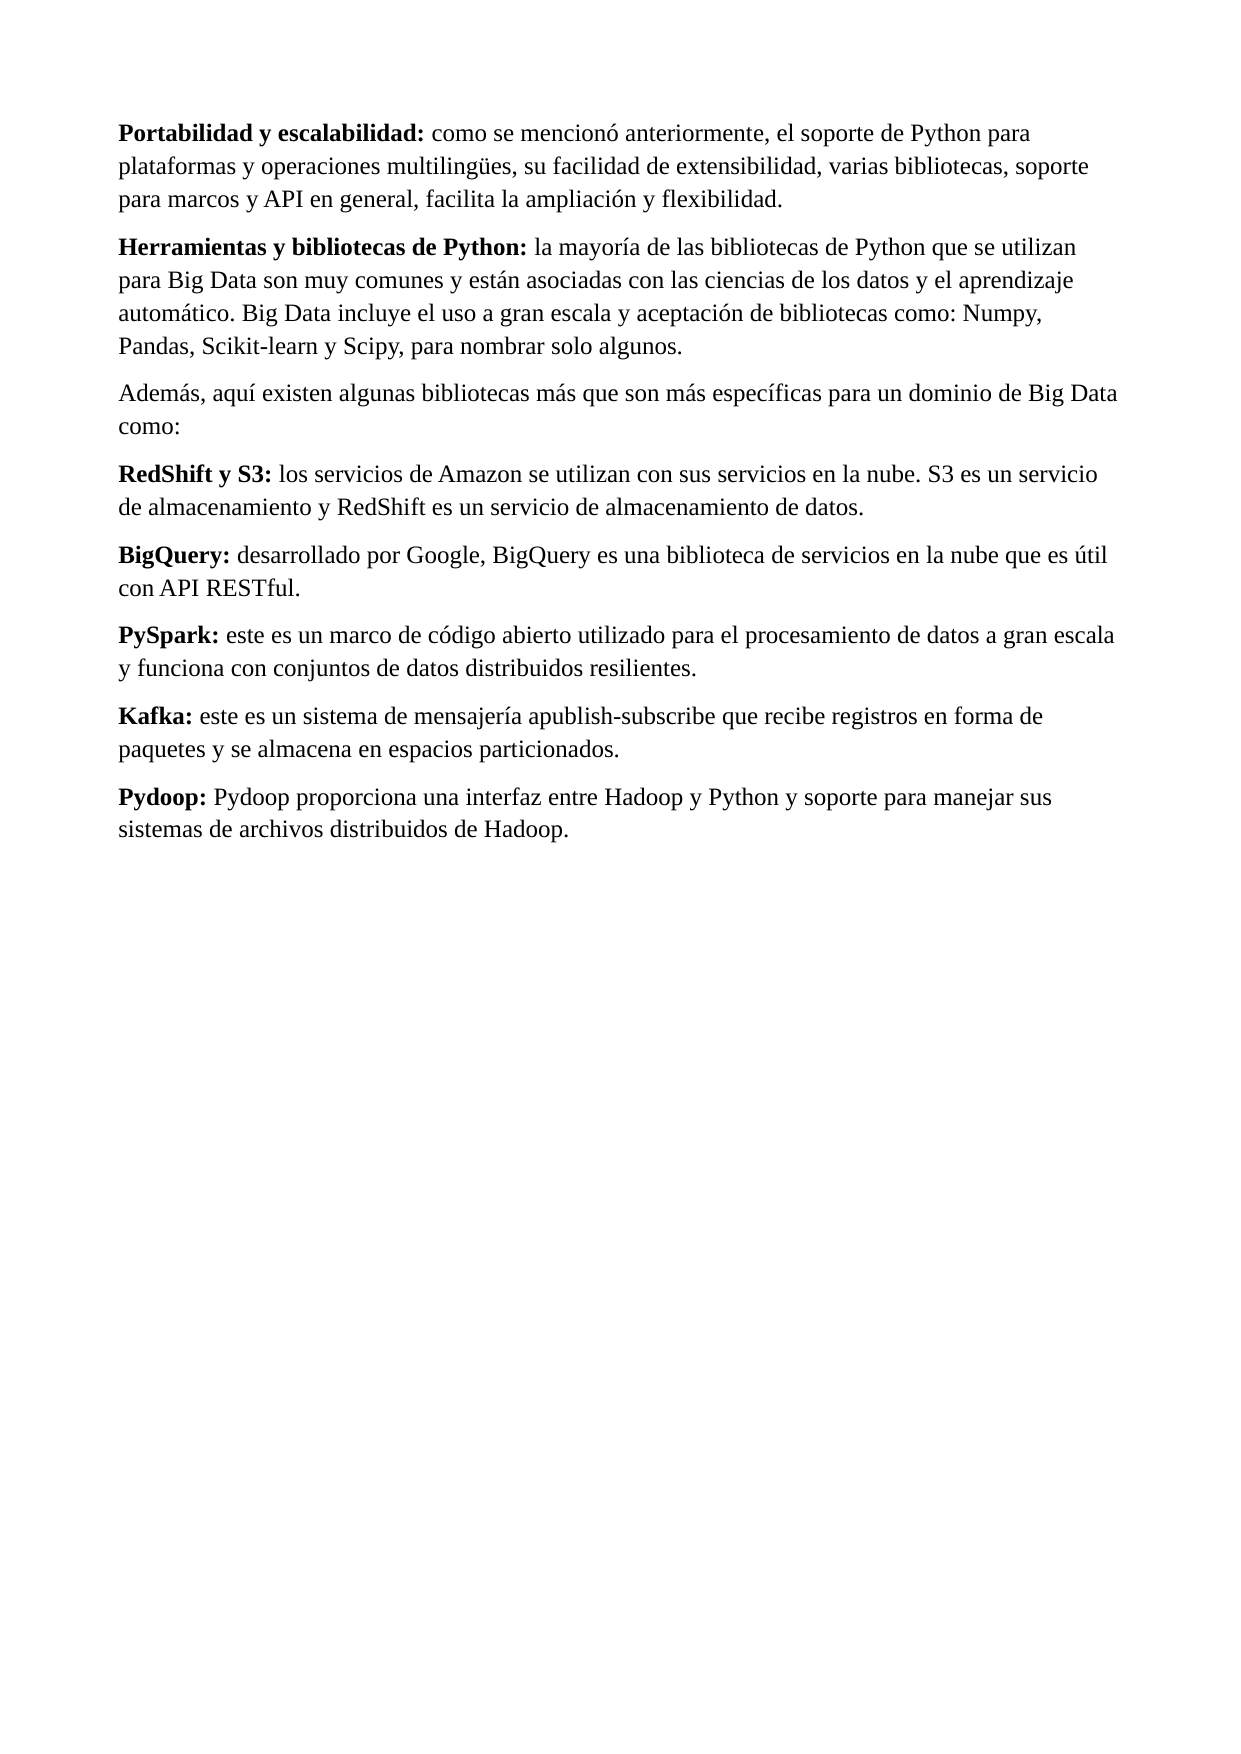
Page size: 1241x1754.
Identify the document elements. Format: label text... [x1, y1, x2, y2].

text PySpark: este es un marco de código abierto utilizado para el procesamiento de datos a gran escala y funciona con conjuntos de datos distribuidos resilientes. [118, 620, 1122, 682]
text Además, aquí existen algunas bibliotecas más que son más específicas para un dominio de Big Data como: [118, 378, 1122, 440]
text Herramientas y bibliotecas de Python: la mayoría de las bibliotecas de Python que se utilizan para Big Data son muy comunes y están asociadas con las ciencias de los datos y el aprendizaje automático. Big Data incluye el uso a gran escala y aceptación de bibliotecas como: Numpy, Pandas, Scikit-learn y Scipy, para nombrar solo algunos. [118, 232, 1122, 359]
text RedShift y S3: los servicios de Amazon se utilizan con sus servicios en la nube. S3 es un servicio de almacenamiento y RedShift es un servicio de almacenamiento de datos. [118, 459, 1122, 521]
text Pydoop: Pydoop proporciona una interfaz entre Hadoop y Python y soporte para manejar sus sistemas de archivos distribuidos de Hadoop. [118, 782, 1122, 843]
text BigQuery: desarrollado por Google, BigQuery es una biblioteca de servicios en la nube que es útil con API RESTful. [118, 540, 1122, 601]
text Portabilidad y escalabilidad: como se mencionó anteriormente, el soporte de Python para plataformas y operaciones multilingües, su facilidad de extensibilidad, varias bibliotecas, soporte para marcos y API en general, facilita la ampliación y flexibilidad. [118, 118, 1122, 213]
text Kafka: este es un sistema de mensajería apublish-subscribe que recibe registros en forma de paquetes y se almacena en espacios particionados. [118, 701, 1122, 763]
